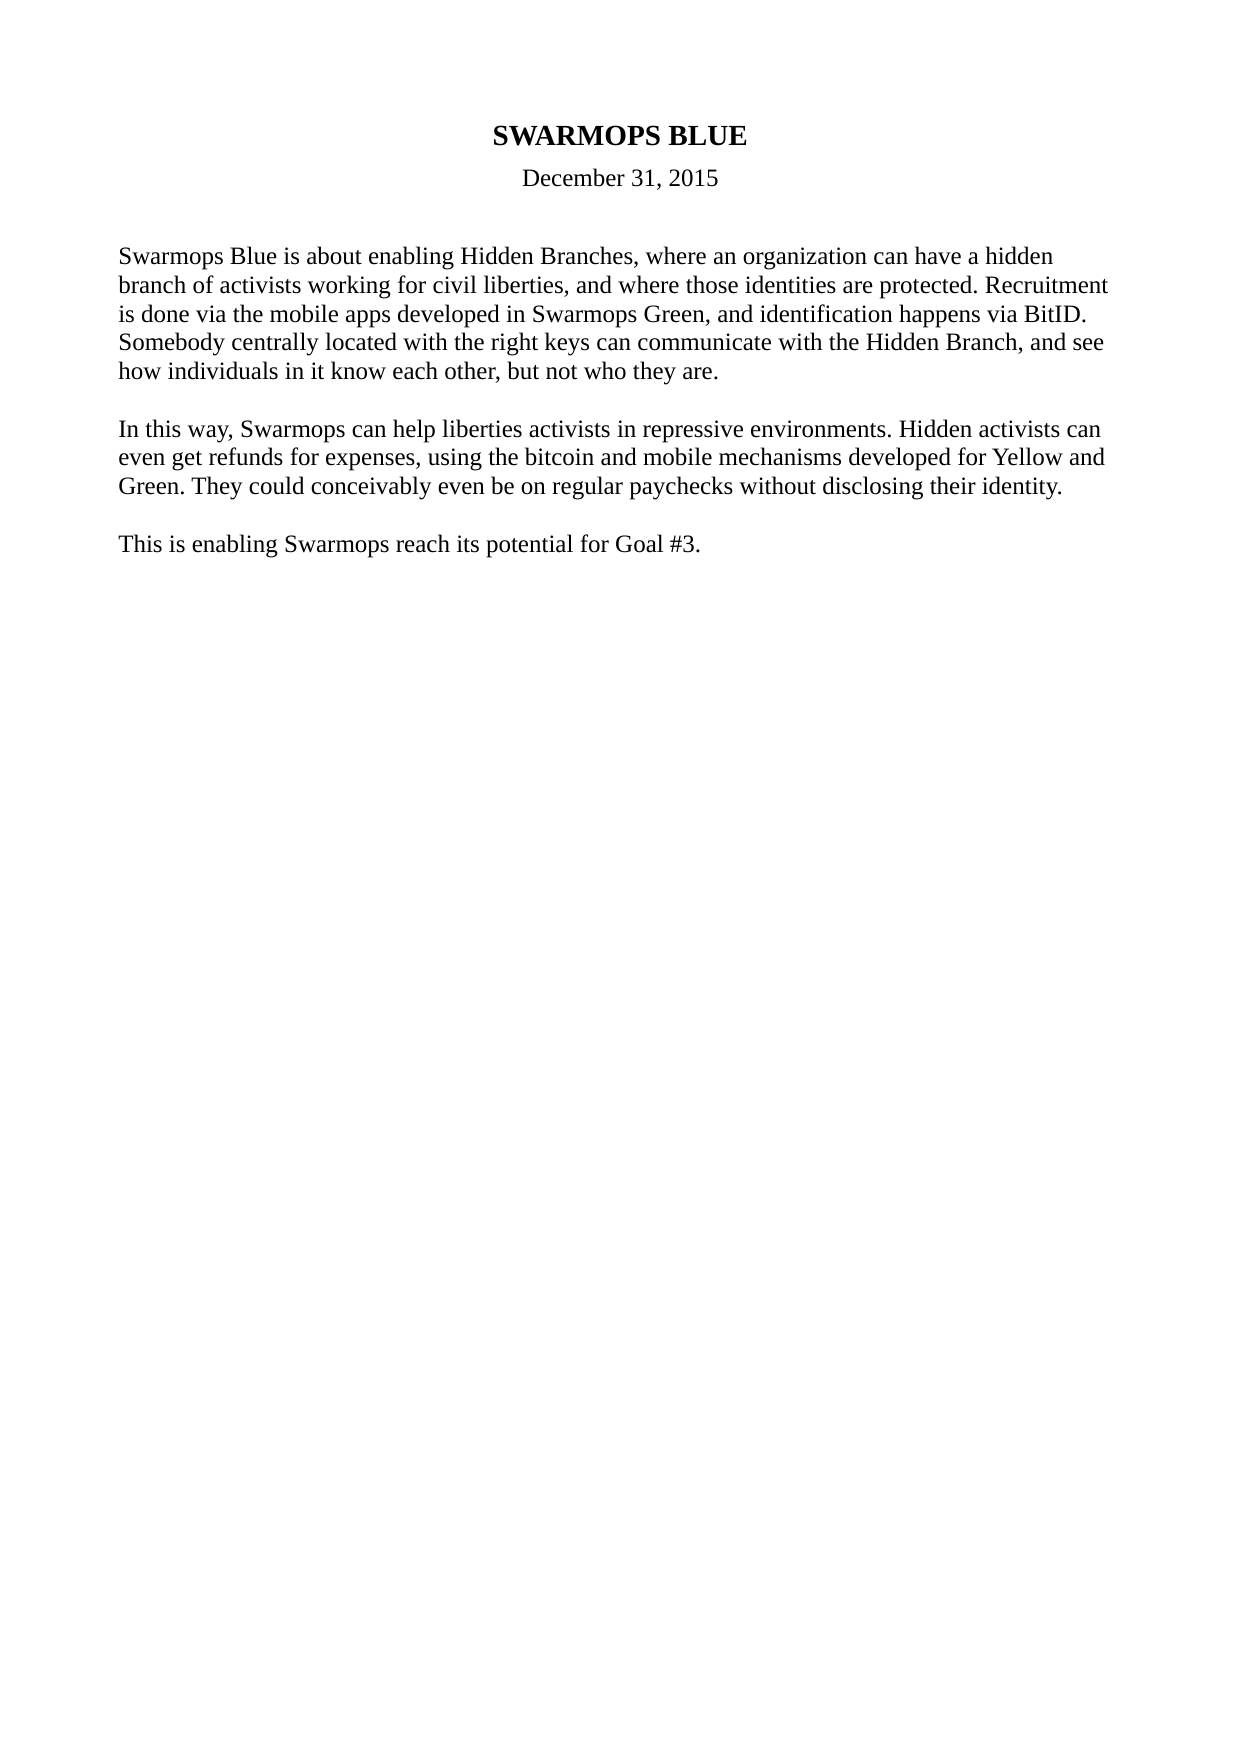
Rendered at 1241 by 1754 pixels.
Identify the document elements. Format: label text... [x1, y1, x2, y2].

text This is enabling Swarmops reach its potential for Goal #3. [118, 529, 1122, 557]
text In this way, Swarmops can help liberties activists in repressive environments. Hidden activists can even get refunds for expenses, using the bitcoin and mobile mechanisms developed for Yellow and Green. They could conceivably even be on regular paychecks without disclosing their identity. [118, 414, 1122, 500]
subtitle SWARMOPS BLUE [118, 118, 1122, 152]
text December 31, 2015 [118, 163, 1122, 192]
text Swarmops Blue is about enabling Hidden Branches, where an organization can have a hidden branch of activists working for civil liberties, and where those identities are protected. Recruitment is done via the mobile apps developed in Swarmops Green, and identification happens via BitID. Somebody centrally located with the right keys can communicate with the Hidden Branch, and see how individuals in it know each other, but not who they are. [118, 241, 1122, 385]
